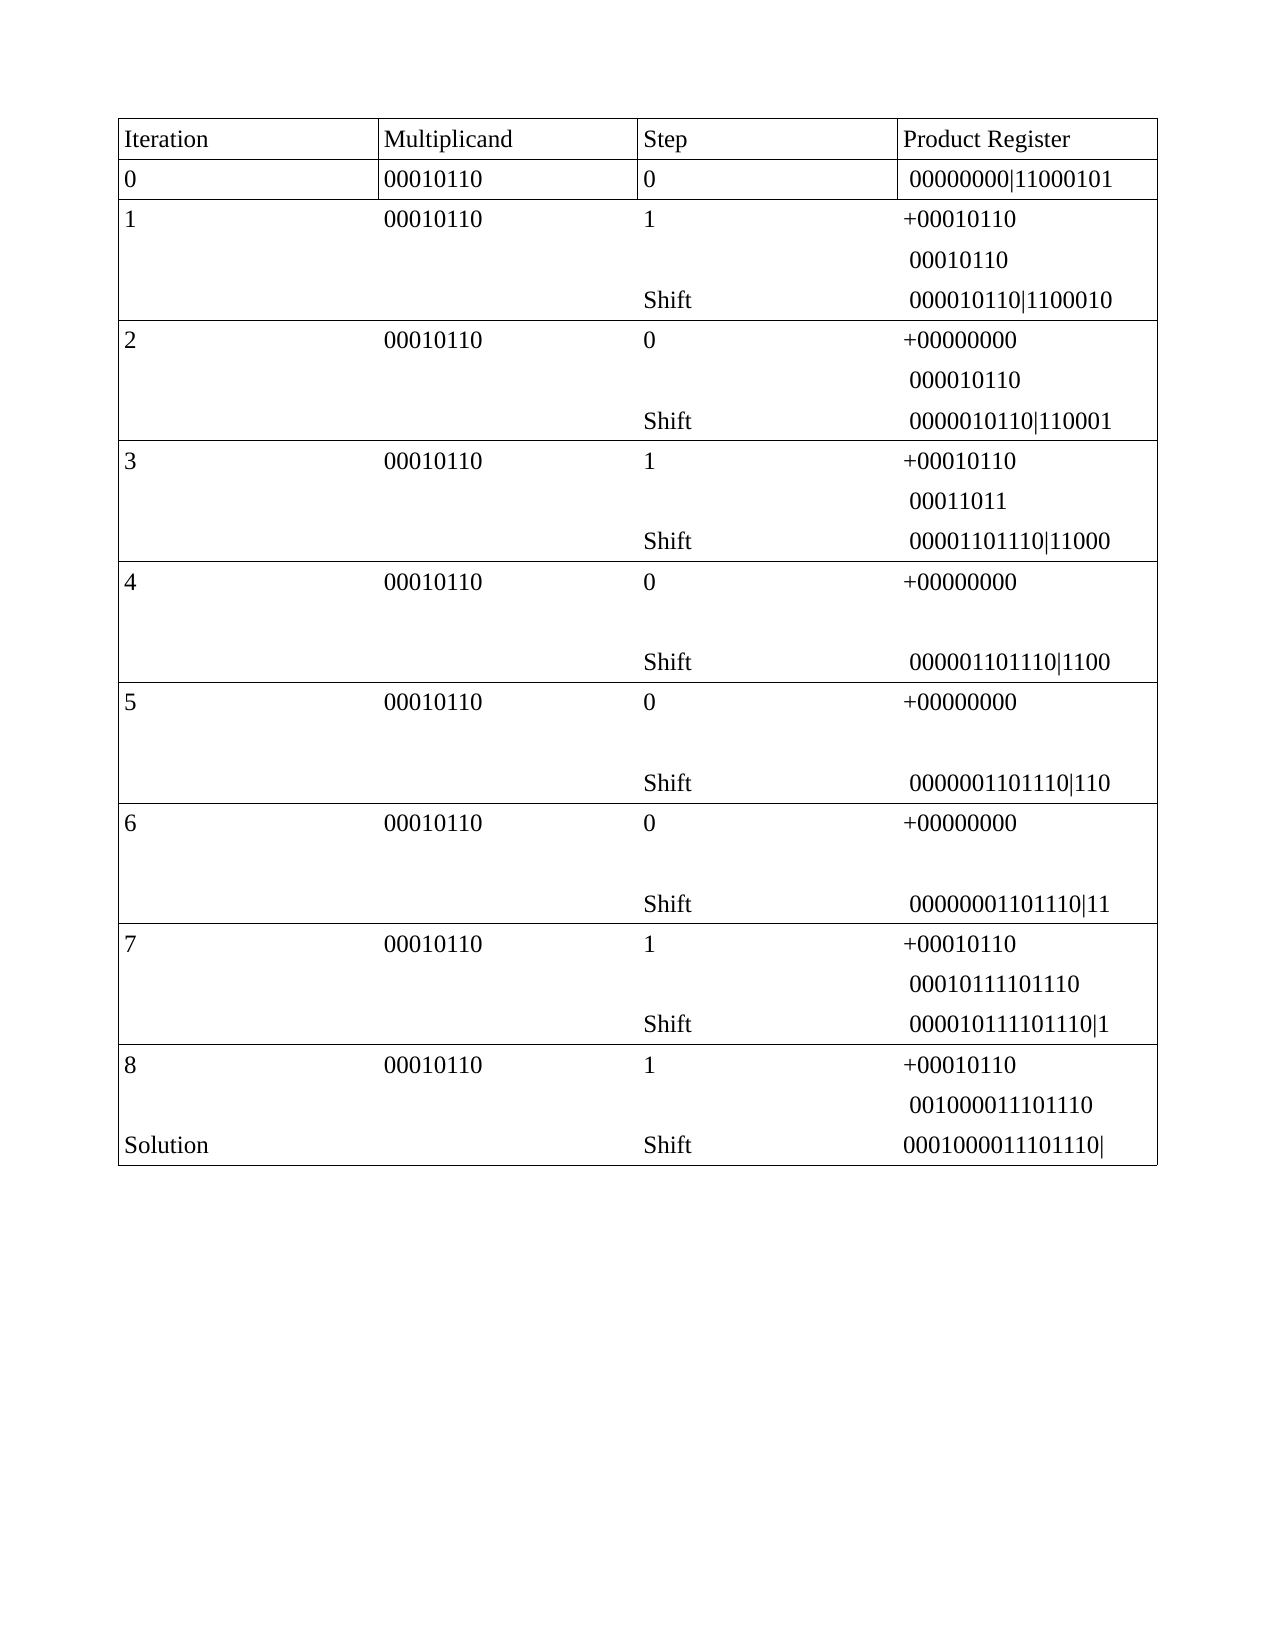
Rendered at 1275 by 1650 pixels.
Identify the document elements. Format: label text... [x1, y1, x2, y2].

table_cell [638, 1084, 897, 1124]
table_cell [378, 883, 637, 923]
table_cell [378, 1004, 637, 1044]
table_cell [119, 239, 378, 279]
table_cell 1 [638, 441, 897, 481]
table_cell 1 [638, 200, 897, 239]
table_cell [638, 360, 897, 400]
table_cell 00000001101110|11 [897, 883, 1157, 923]
table_cell 00010110 [378, 200, 637, 239]
table_cell [638, 601, 897, 641]
table_cell [378, 722, 637, 762]
table_cell +00000000 [897, 321, 1157, 360]
table_cell [378, 843, 637, 883]
table_cell 00010110 [379, 160, 637, 199]
table_cell 0 [119, 160, 378, 199]
table_cell 00010110 [378, 441, 637, 481]
table_cell 00001101110|11000 [897, 521, 1157, 561]
table_cell 1 [638, 1045, 897, 1084]
table_cell 00010110 [378, 1045, 637, 1084]
table_header Multiplicand [379, 119, 637, 158]
table_cell Shift [638, 762, 897, 802]
table_cell [119, 400, 378, 440]
table_cell [119, 1004, 378, 1044]
table_cell [119, 641, 378, 682]
table_header Iteration [119, 119, 378, 158]
table_cell [897, 843, 1157, 883]
table_cell Solution [119, 1124, 378, 1164]
table_cell Shift [638, 1124, 897, 1164]
table_cell [638, 964, 897, 1004]
table_cell 000010110|1100010 [897, 279, 1157, 319]
table_cell Shift [638, 641, 897, 682]
table_cell [119, 360, 378, 400]
table_cell 6 [119, 804, 378, 843]
table_cell 3 [119, 441, 378, 481]
table_cell 00000000|11000101 [898, 160, 1157, 199]
table_cell 1 [638, 924, 897, 963]
table_cell 00010110 [378, 683, 637, 722]
table_cell 0 [638, 160, 897, 199]
table_cell 0001000011101110| [897, 1124, 1157, 1164]
table_cell 00010110 [378, 924, 637, 963]
table_cell +00000000 [897, 683, 1157, 722]
table_cell [119, 481, 378, 521]
table_cell Shift [638, 521, 897, 561]
table_cell +00010110 [897, 200, 1157, 239]
table_cell [378, 964, 637, 1004]
table_cell [897, 601, 1157, 641]
table_cell [119, 521, 378, 561]
table_cell 001000011101110 [897, 1084, 1157, 1124]
table_cell [119, 601, 378, 641]
table_cell 000010111101110|1 [897, 1004, 1157, 1044]
table_cell 000001101110|1100 [897, 641, 1157, 682]
table_cell [119, 762, 378, 802]
table_cell 00010111101110 [897, 964, 1157, 1004]
table_cell 2 [119, 321, 378, 360]
table_cell [119, 964, 378, 1004]
table_cell [378, 360, 637, 400]
table_cell [378, 1124, 637, 1164]
table_cell Shift [638, 400, 897, 440]
table_cell 4 [119, 562, 378, 601]
table_cell 0 [638, 321, 897, 360]
table_cell [378, 641, 637, 682]
table_cell 00010110 [378, 321, 637, 360]
table_cell [638, 722, 897, 762]
table_header Product Register [898, 119, 1157, 158]
table_cell [378, 400, 637, 440]
table_cell 0000010110|110001 [897, 400, 1157, 440]
table_cell [378, 1084, 637, 1124]
table_cell [378, 239, 637, 279]
table_cell 7 [119, 924, 378, 963]
table_cell 00010110 [378, 562, 637, 601]
table_cell [119, 843, 378, 883]
table_cell +00010110 [897, 441, 1157, 481]
table_cell [378, 481, 637, 521]
table_cell +00000000 [897, 562, 1157, 601]
table_cell [638, 481, 897, 521]
table_cell Shift [638, 883, 897, 923]
table_cell [638, 239, 897, 279]
table_cell 0000001101110|110 [897, 762, 1157, 802]
table_cell +00010110 [897, 924, 1157, 963]
table_cell [119, 279, 378, 319]
table_cell 5 [119, 683, 378, 722]
table_cell [119, 883, 378, 923]
table_cell +00010110 [897, 1045, 1157, 1084]
table_cell Shift [638, 1004, 897, 1044]
table_cell [897, 722, 1157, 762]
table_cell 00010110 [897, 239, 1157, 279]
table_cell [638, 843, 897, 883]
table_cell +00000000 [897, 804, 1157, 843]
table_cell [119, 722, 378, 762]
table_header Step [638, 119, 897, 158]
table_cell [378, 762, 637, 802]
table_cell [378, 601, 637, 641]
table_cell [378, 521, 637, 561]
table_cell 1 [119, 200, 378, 239]
table_cell [119, 1084, 378, 1124]
table_cell 8 [119, 1045, 378, 1084]
table_cell 00011011 [897, 481, 1157, 521]
table_cell 0 [638, 804, 897, 843]
table_cell 0 [638, 562, 897, 601]
table_cell Shift [638, 279, 897, 319]
table_cell 000010110 [897, 360, 1157, 400]
table_cell 00010110 [378, 804, 637, 843]
table_cell [378, 279, 637, 319]
table_cell 0 [638, 683, 897, 722]
